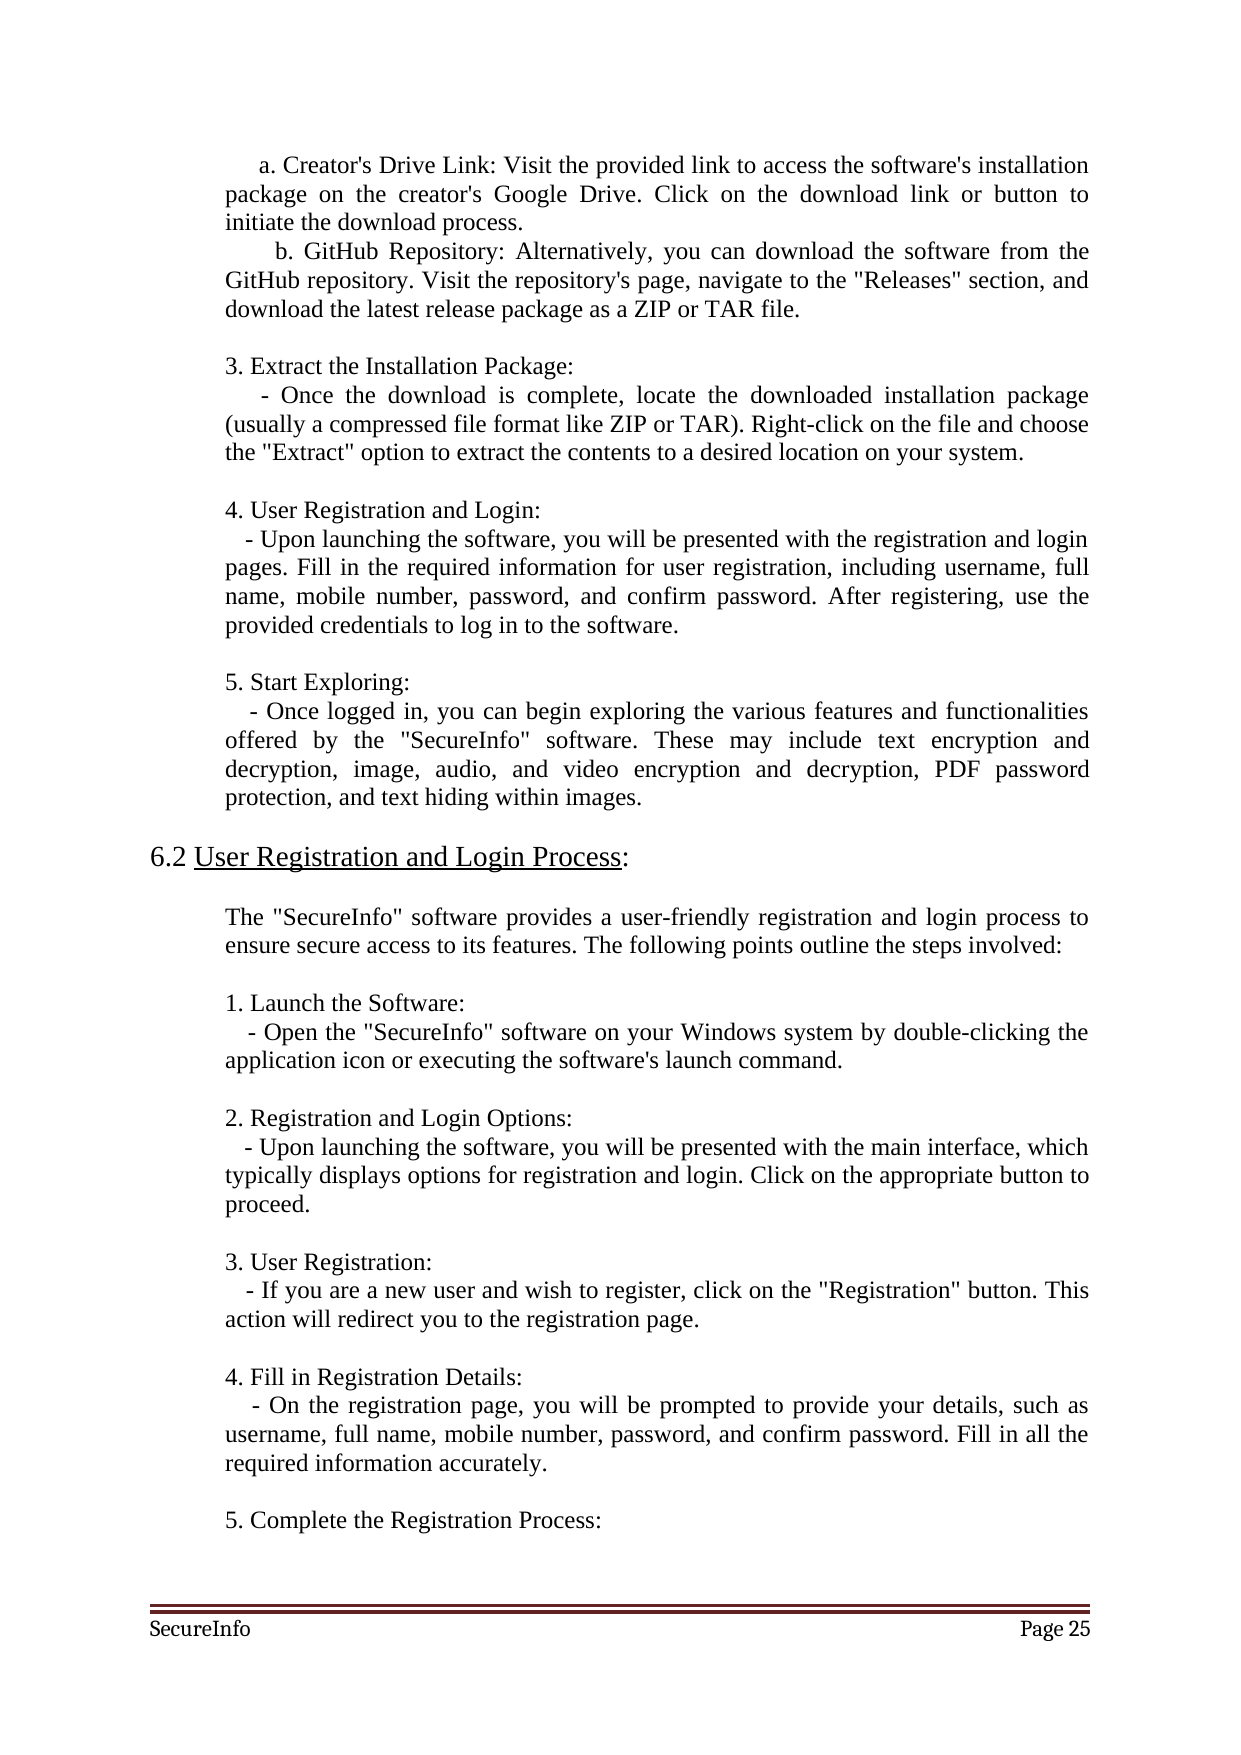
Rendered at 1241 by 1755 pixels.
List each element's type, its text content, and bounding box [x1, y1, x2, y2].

text 5. Complete the Registration Process: [225, 1505, 1090, 1534]
text - Once the download is complete, locate the downloaded installation package (usually a compressed file format like ZIP or TAR). Right-click on the file and choose the "Extract" option to extract the contents to a desired location on your system. [225, 380, 1090, 466]
text 3. Extract the Installation Package: [225, 351, 1090, 380]
text - Upon launching the software, you will be presented with the main interface, which typically displays options for registration and login. Click on the appropriate button to proceed. [225, 1132, 1090, 1218]
text 5. Start Exploring: [225, 667, 1090, 696]
text 6.2 User Registration and Login Process: [150, 839, 1090, 873]
text 3. User Registration: [225, 1247, 1090, 1275]
text - Upon launching the software, you will be presented with the registration and login pages. Fill in the required information for user registration, including username, full name, mobile number, password, and confirm password. After registering, use the provided credentials to log in to the software. [225, 524, 1090, 639]
text 4. User Registration and Login: [225, 495, 1090, 524]
text - If you are a new user and wish to register, click on the "Registration" button. This action will redirect you to the registration page. [225, 1275, 1090, 1333]
text a. Creator's Drive Link: Visit the provided link to access the software's installation package on the creator's Google Drive. Click on the download link or button to initiate the download process. [225, 150, 1090, 236]
text - On the registration page, you will be prompted to provide your details, such as username, full name, mobile number, password, and confirm password. Fill in all the required information accurately. [225, 1390, 1090, 1477]
text The "SecureInfo" software provides a user-friendly registration and login process to ensure secure access to its features. The following points outline the steps involved: [225, 902, 1090, 959]
text - Once logged in, you can begin exploring the various features and functionalities offered by the "SecureInfo" software. These may include text encryption and decryption, image, audio, and video encryption and decryption, PDF password protection, and text hiding within images. [225, 696, 1090, 811]
text - Open the "SecureInfo" software on your Windows system by double-clicking the application icon or executing the software's launch command. [225, 1017, 1090, 1074]
text 2. Registration and Login Options: [225, 1103, 1090, 1132]
text 1. Launch the Software: [225, 988, 1090, 1017]
text b. GitHub Repository: Alternatively, you can download the software from the GitHub repository. Visit the repository's page, navigate to the "Releases" section, and download the latest release package as a ZIP or TAR file. [225, 236, 1090, 322]
text 4. Fill in Registration Details: [225, 1362, 1090, 1390]
